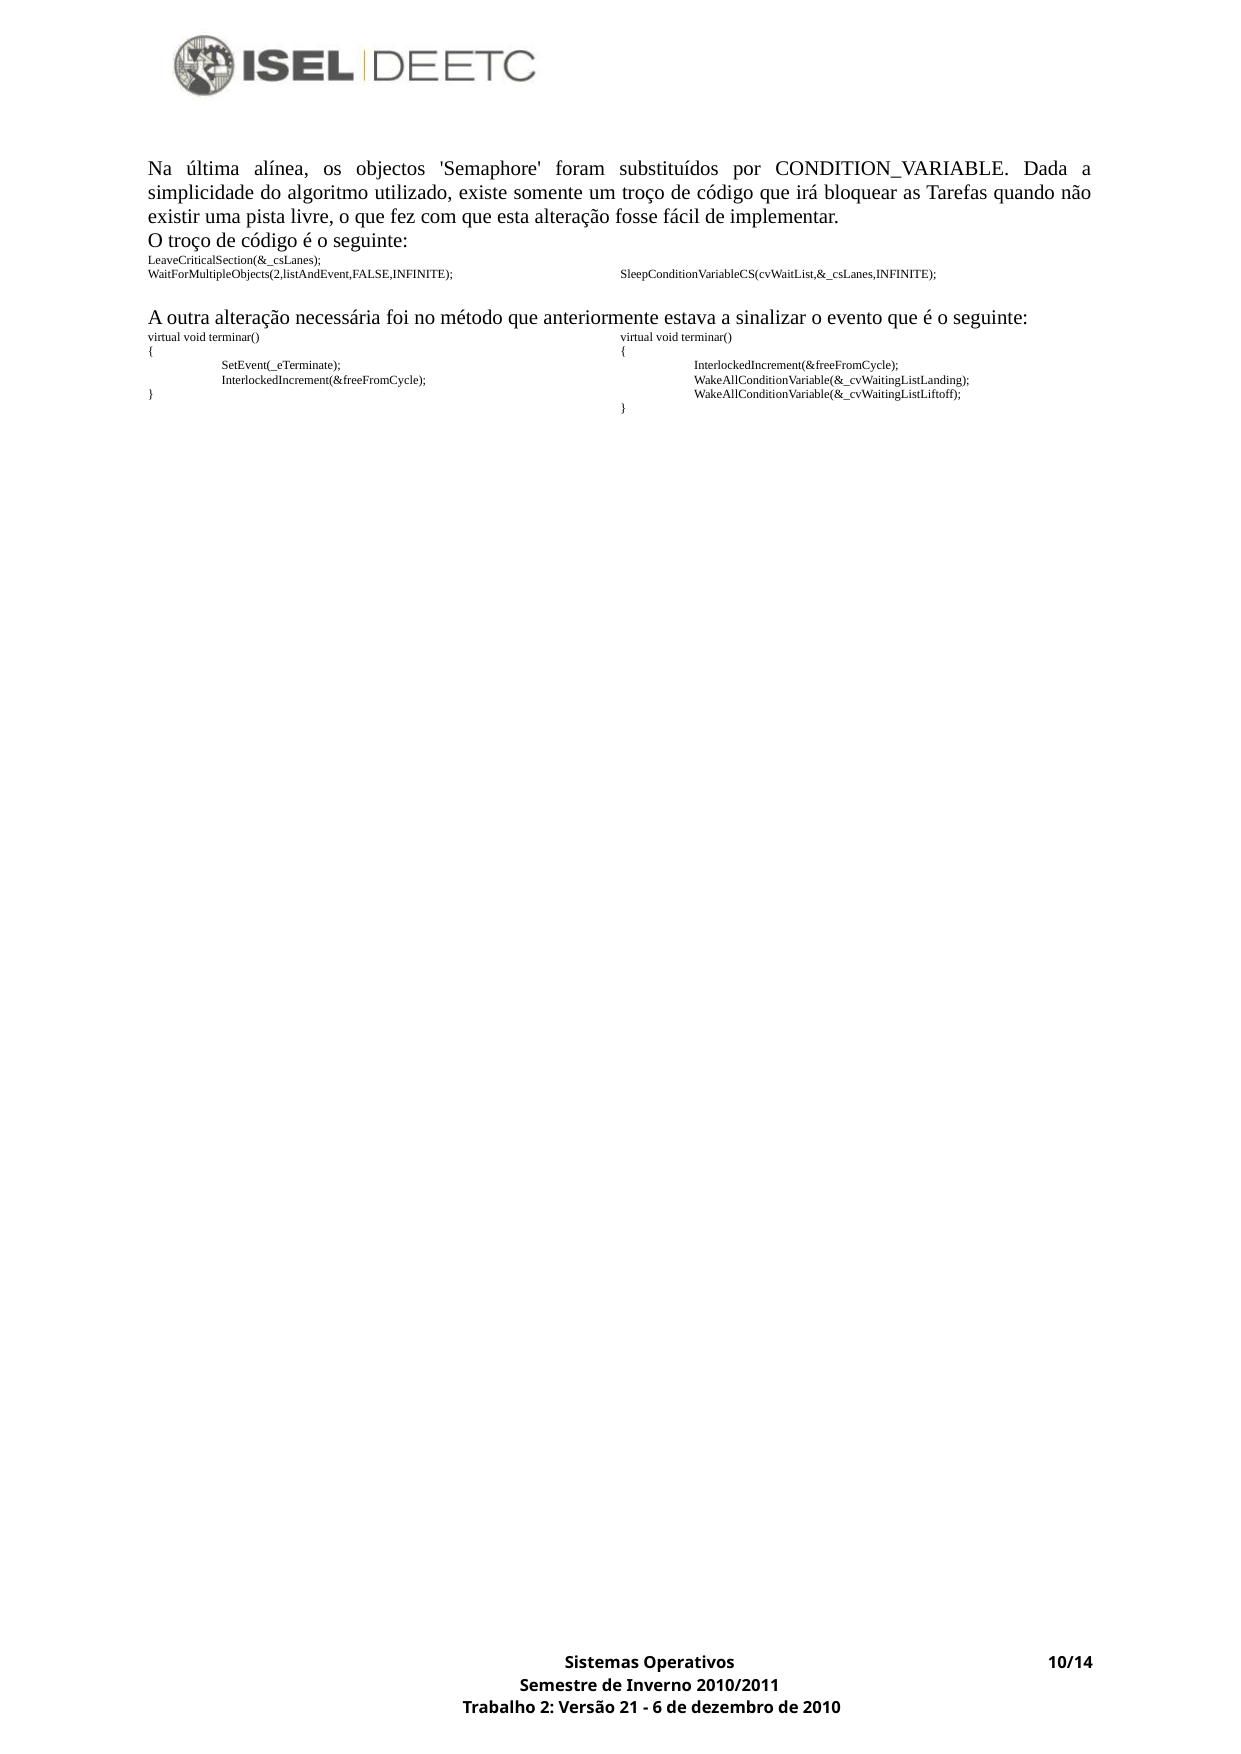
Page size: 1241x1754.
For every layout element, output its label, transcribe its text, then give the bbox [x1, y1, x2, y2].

text InterlockedIncrement(&freeFromCycle); [620, 358, 1093, 372]
picture [164, 20, 566, 121]
text WakeAllConditionVariable(&_cvWaitingListLanding); [620, 372, 1093, 387]
text SetEvent(_eTerminate); [148, 358, 620, 372]
text virtual void terminar() [148, 329, 620, 344]
text WaitForMultipleObjects(2,listAndEvent,FALSE,INFINITE); [148, 267, 620, 281]
text A outra alteração necessária foi no método que anteriormente estava a sinalizar o evento que é o seguinte: [148, 305, 1093, 329]
text { [620, 344, 1093, 358]
text virtual void terminar() [620, 329, 1093, 344]
text InterlockedIncrement(&freeFromCycle); [148, 372, 620, 387]
text } [148, 387, 620, 401]
text LeaveCriticalSection(&_csLanes); [148, 252, 620, 267]
text Na última alínea, os objectos 'Semaphore' foram substituídos por CONDITION_VARIABLE. Dada a simplicidade do algoritmo utilizado, existe somente um troço de código que irá bloquear as Tarefas quando não existir uma pista livre, o que fez com que esta alteração fosse fácil de implementar. [148, 156, 1093, 228]
text WakeAllConditionVariable(&_cvWaitingListLiftoff); [620, 387, 1093, 401]
text O troço de código é o seguinte: [148, 228, 1093, 252]
text SleepConditionVariableCS(cvWaitList,&_csLanes,INFINITE); [620, 267, 1093, 281]
text { [148, 344, 620, 358]
text } [620, 401, 1093, 416]
